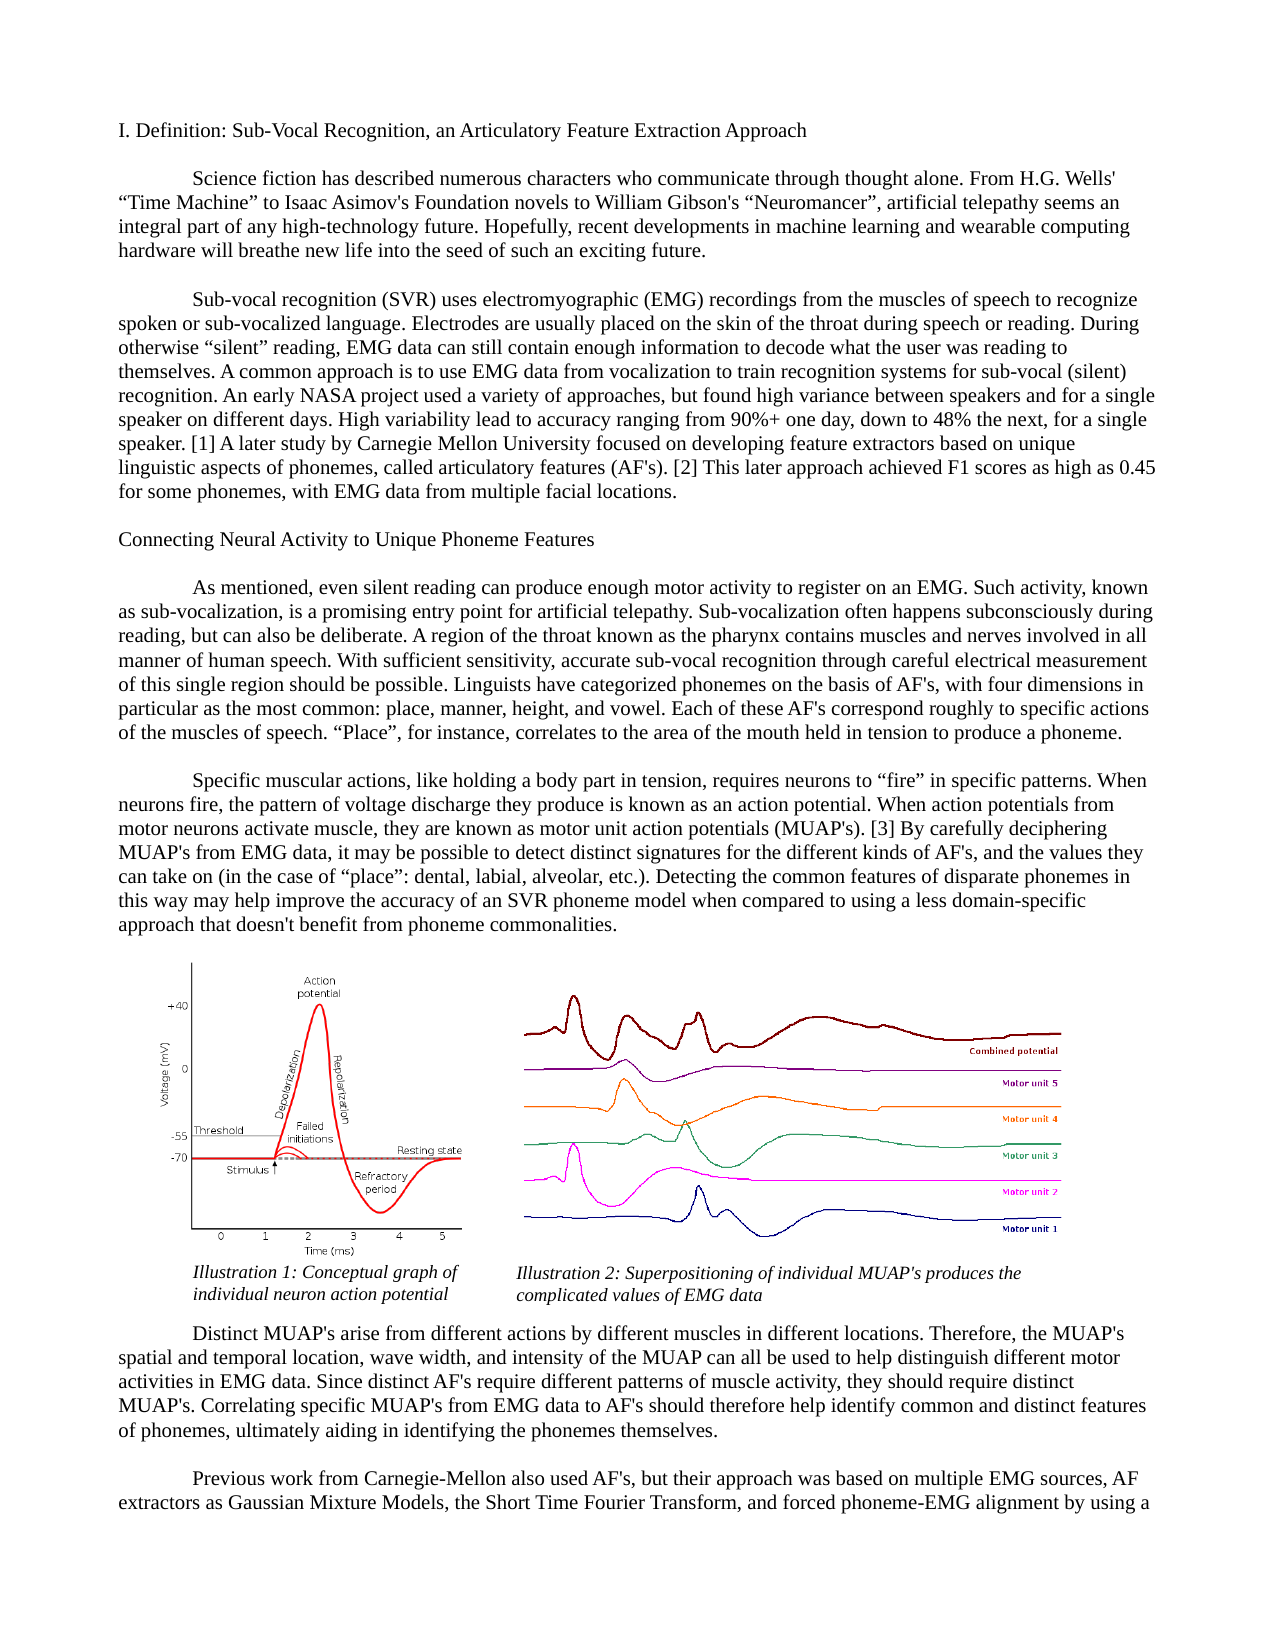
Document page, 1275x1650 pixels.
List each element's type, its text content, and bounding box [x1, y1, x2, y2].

picture [516, 951, 1069, 1262]
text Distinct MUAP's arise from different actions by different muscles in different locations. Therefore, the MUAP's spatial and temporal location, wave width, and intensity of the MUAP can all be used to help distinguish different motor activities in EMG data. Since distinct AF's require different patterns of muscle activity, they should require distinct MUAP's. Correlating specific MUAP's from EMG data to AF's should therefore help identify common and distinct features of phonemes, ultimately aiding in identifying the phonemes themselves. [118, 1008, 1157, 1442]
text Specific muscular actions, like holding a body part in tension, requires neurons to “fire” in specific patterns. When neurons fire, the pattern of voltage discharge they produce is known as an action potential. When action potentials from motor neurons activate muscle, they are known as motor unit action potentials (MUAP's). [3] By carefully deciphering MUAP's from EMG data, it may be possible to detect distinct signatures for the different kinds of AF's, and the values they can take on (in the case of “place”: dental, labial, alveolar, etc.). Detecting the common features of disparate phonemes in this way may help improve the accuracy of an SVR phoneme model when compared to using a less domain-specific approach that doesn't benefit from phoneme commonalities. [118, 768, 1157, 936]
text Science fiction has described numerous characters who communicate through thought alone. From H.G. Wells' “Time Machine” to Isaac Asimov's Foundation novels to William Gibson's “Neuromancer”, artificial telepathy seems an integral part of any high-technology future. Hopefully, recent developments in machine learning and wearable computing hardware will breathe new life into the seed of such an exciting future. [118, 166, 1157, 262]
text Sub-vocal recognition (SVR) uses electromyographic (EMG) recordings from the muscles of speech to recognize spoken or sub-vocalized language. Electrodes are usually placed on the skin of the throat during speech or reading. During otherwise “silent” reading, EMG data can still contain enough information to decode what the user was reading to themselves. A common approach is to use EMG data from vocalization to train recognition systems for sub-vocal (silent) recognition. An early NASA project used a variety of approaches, but found high variance between speakers and for a single speaker on different days. High variability lead to accuracy ranging from 90%+ one day, down to 48% the next, for a single speaker. [1] A later study by Carnegie Mellon University focused on developing feature extractors based on unique linguistic aspects of phonemes, called articulatory features (AF's). [2] This later approach achieved F1 scores as high as 0.45 for some phonemes, with EMG data from multiple facial locations. [118, 287, 1157, 503]
text Illustration 1: Conceptual graph of individual neuron action potential [193, 963, 507, 1304]
text Connecting Neural Activity to Unique Phoneme Features [118, 527, 1157, 551]
text Illustration 2: Superpositioning of individual MUAP's produces the complicated values of EMG data [516, 1262, 1068, 1305]
text As mentioned, even silent reading can produce enough motor activity to register on an EMG. Such activity, known as sub-vocalization, is a promising entry point for artificial telepathy. Sub-vocalization often happens subconsciously during reading, but can also be deliberate. A region of the throat known as the pharynx contains muscles and nerves involved in all manner of human speech. With sufficient sensitivity, accurate sub-vocal recognition through careful electrical measurement of this single region should be possible. Linguists have categorized phonemes on the basis of AF's, with four dimensions in particular as the most common: place, manner, height, and vowel. Each of these AF's correspond roughly to specific actions of the muscles of speech. “Place”, for instance, correlates to the area of the mouth held in tension to produce a phoneme. [118, 575, 1157, 744]
text Previous work from Carnegie-Mellon also used AF's, but their approach was based on multiple EMG sources, AF extractors as Gaussian Mixture Models, the Short Time Fourier Transform, and forced phoneme-EMG alignment by using a [118, 1466, 1157, 1514]
text I. Definition: Sub-Vocal Recognition, an Articulatory Feature Extraction Approach [118, 118, 1157, 142]
picture [155, 950, 471, 1262]
